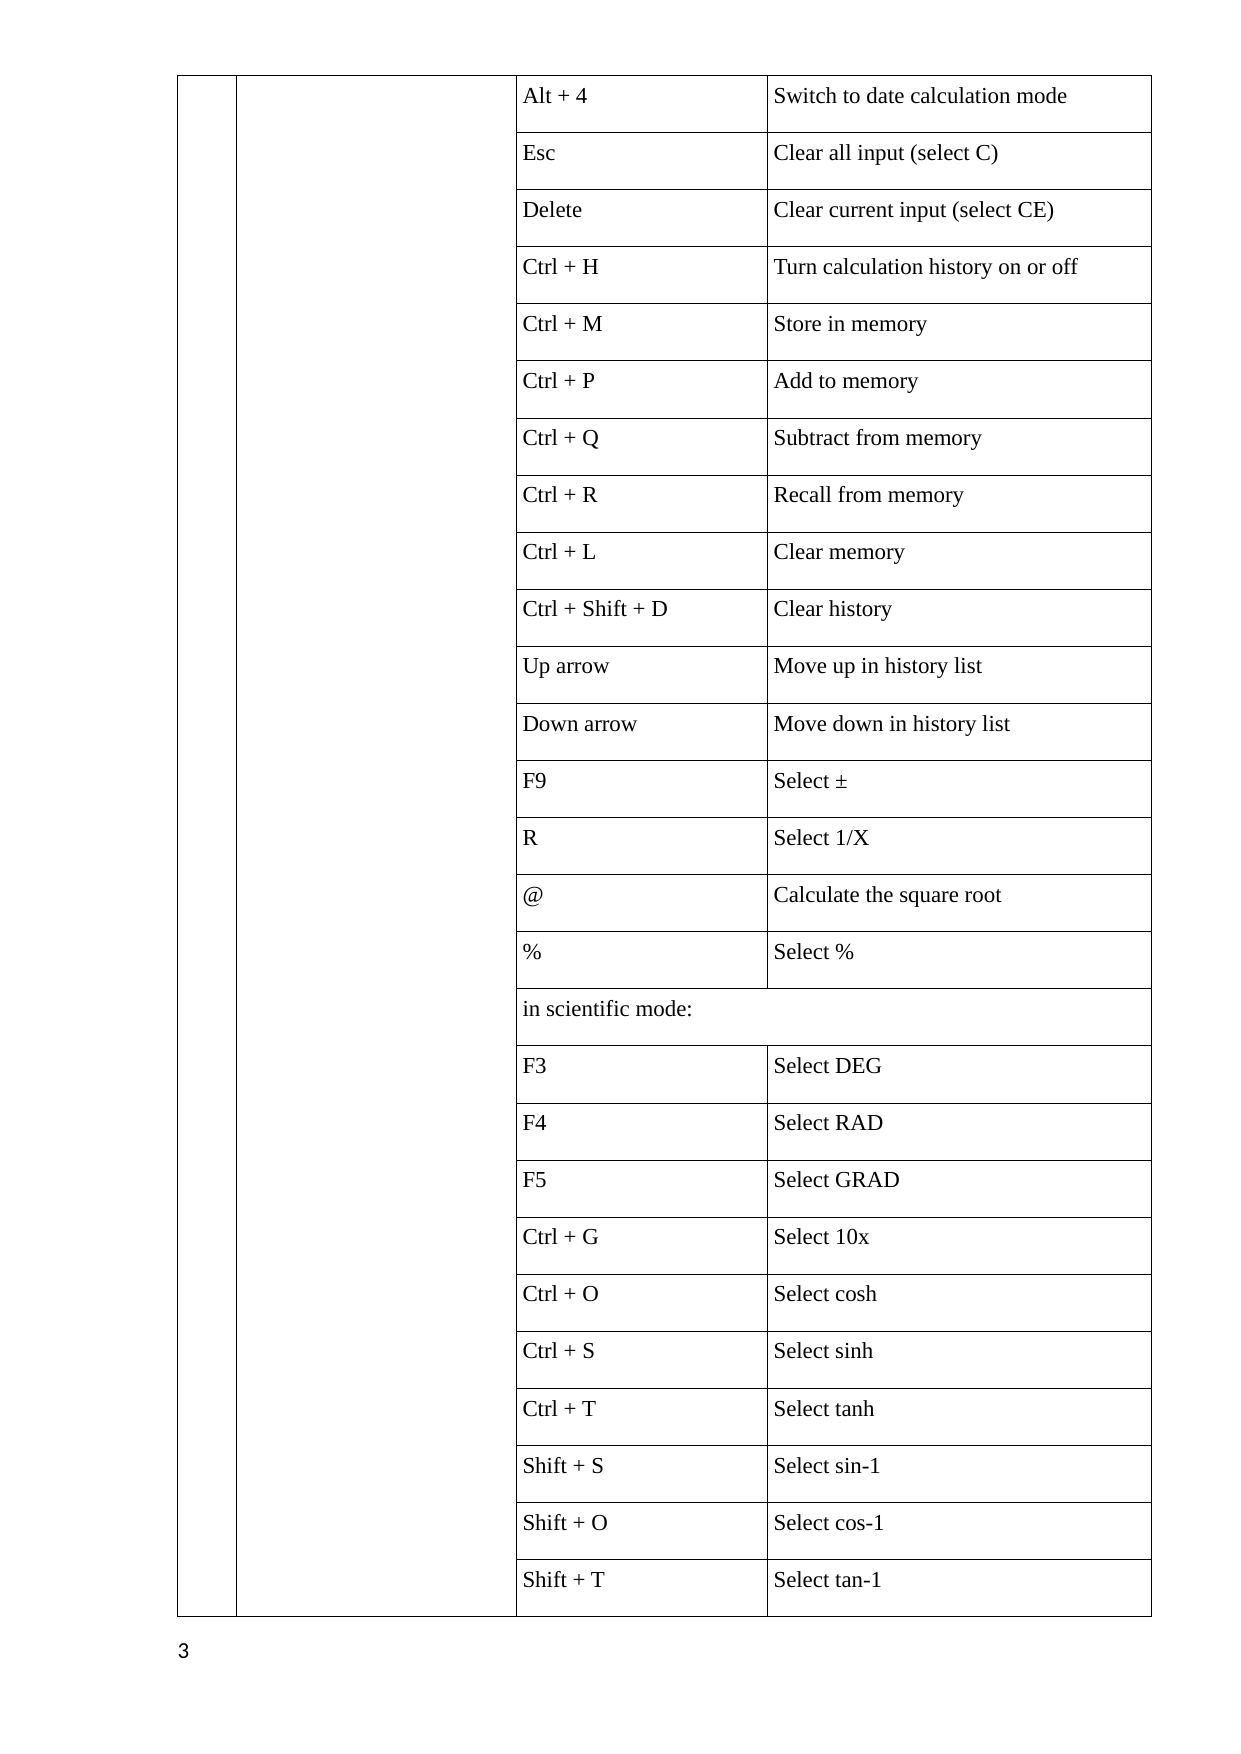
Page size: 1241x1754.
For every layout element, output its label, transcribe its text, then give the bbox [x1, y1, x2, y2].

table_cell Add to memory [768, 361, 1151, 417]
table_cell Select 10x [768, 1218, 1151, 1274]
table_cell Select sinh [768, 1332, 1151, 1388]
table_cell Shift + O [517, 1503, 767, 1559]
table_cell Ctrl + Q [517, 419, 767, 474]
table_cell Select tanh [768, 1389, 1151, 1445]
table_cell F9 [517, 761, 767, 817]
table_cell Ctrl + O [517, 1275, 767, 1331]
table_cell Ctrl + G [517, 1218, 767, 1274]
table_cell Select DEG [768, 1046, 1151, 1102]
table_cell Move up in history list [768, 647, 1151, 703]
table_cell Ctrl + T [517, 1389, 767, 1445]
table_cell F5 [517, 1161, 767, 1217]
table_cell Ctrl + L [517, 533, 767, 589]
table_cell @ [517, 875, 767, 931]
table_cell Select sin-1 [768, 1446, 1151, 1502]
table_cell Recall from memory [768, 476, 1151, 532]
table_cell Up arrow [517, 647, 767, 703]
table_cell Alt + 4 [517, 76, 767, 132]
table_cell Clear history [768, 590, 1151, 646]
table_cell Shift + T [517, 1560, 767, 1616]
table_cell Store in memory [768, 304, 1151, 360]
table_cell F4 [517, 1104, 767, 1159]
table_cell Esc [517, 133, 767, 189]
table_cell Ctrl + P [517, 361, 767, 417]
table_cell Select RAD [768, 1104, 1151, 1159]
table_cell Shift + S [517, 1446, 767, 1502]
table_cell Down arrow [517, 704, 767, 760]
table_cell Select cos-1 [768, 1503, 1151, 1559]
table_cell in scientific mode: [517, 989, 1151, 1045]
table_cell Calculate the square root [768, 875, 1151, 931]
table_cell Ctrl + S [517, 1332, 767, 1388]
table_cell Ctrl + R [517, 476, 767, 532]
table_cell Ctrl + Shift + D [517, 590, 767, 646]
table_cell % [517, 932, 767, 988]
table_cell Select ± [768, 761, 1151, 817]
table_cell Select cosh [768, 1275, 1151, 1331]
table_cell Ctrl + H [517, 247, 767, 303]
table_cell Clear all input (select C) [768, 133, 1151, 189]
table_cell Switch to date calculation mode [768, 76, 1151, 132]
table_cell Ctrl + M [517, 304, 767, 360]
table_cell Turn calculation history on or off [768, 247, 1151, 303]
table_cell Select % [768, 932, 1151, 988]
table_cell Subtract from memory [768, 419, 1151, 474]
table_cell Select tan-1 [768, 1560, 1151, 1616]
table_cell Clear memory [768, 533, 1151, 589]
table_cell Delete [517, 190, 767, 246]
table_cell [237, 76, 516, 1616]
table_cell Clear current input (select CE) [768, 190, 1151, 246]
table_cell R [517, 818, 767, 874]
table_cell Select GRAD [768, 1161, 1151, 1217]
table_cell Select 1/X [768, 818, 1151, 874]
table_cell [178, 76, 236, 1616]
table_cell Move down in history list [768, 704, 1151, 760]
table_cell F3 [517, 1046, 767, 1102]
